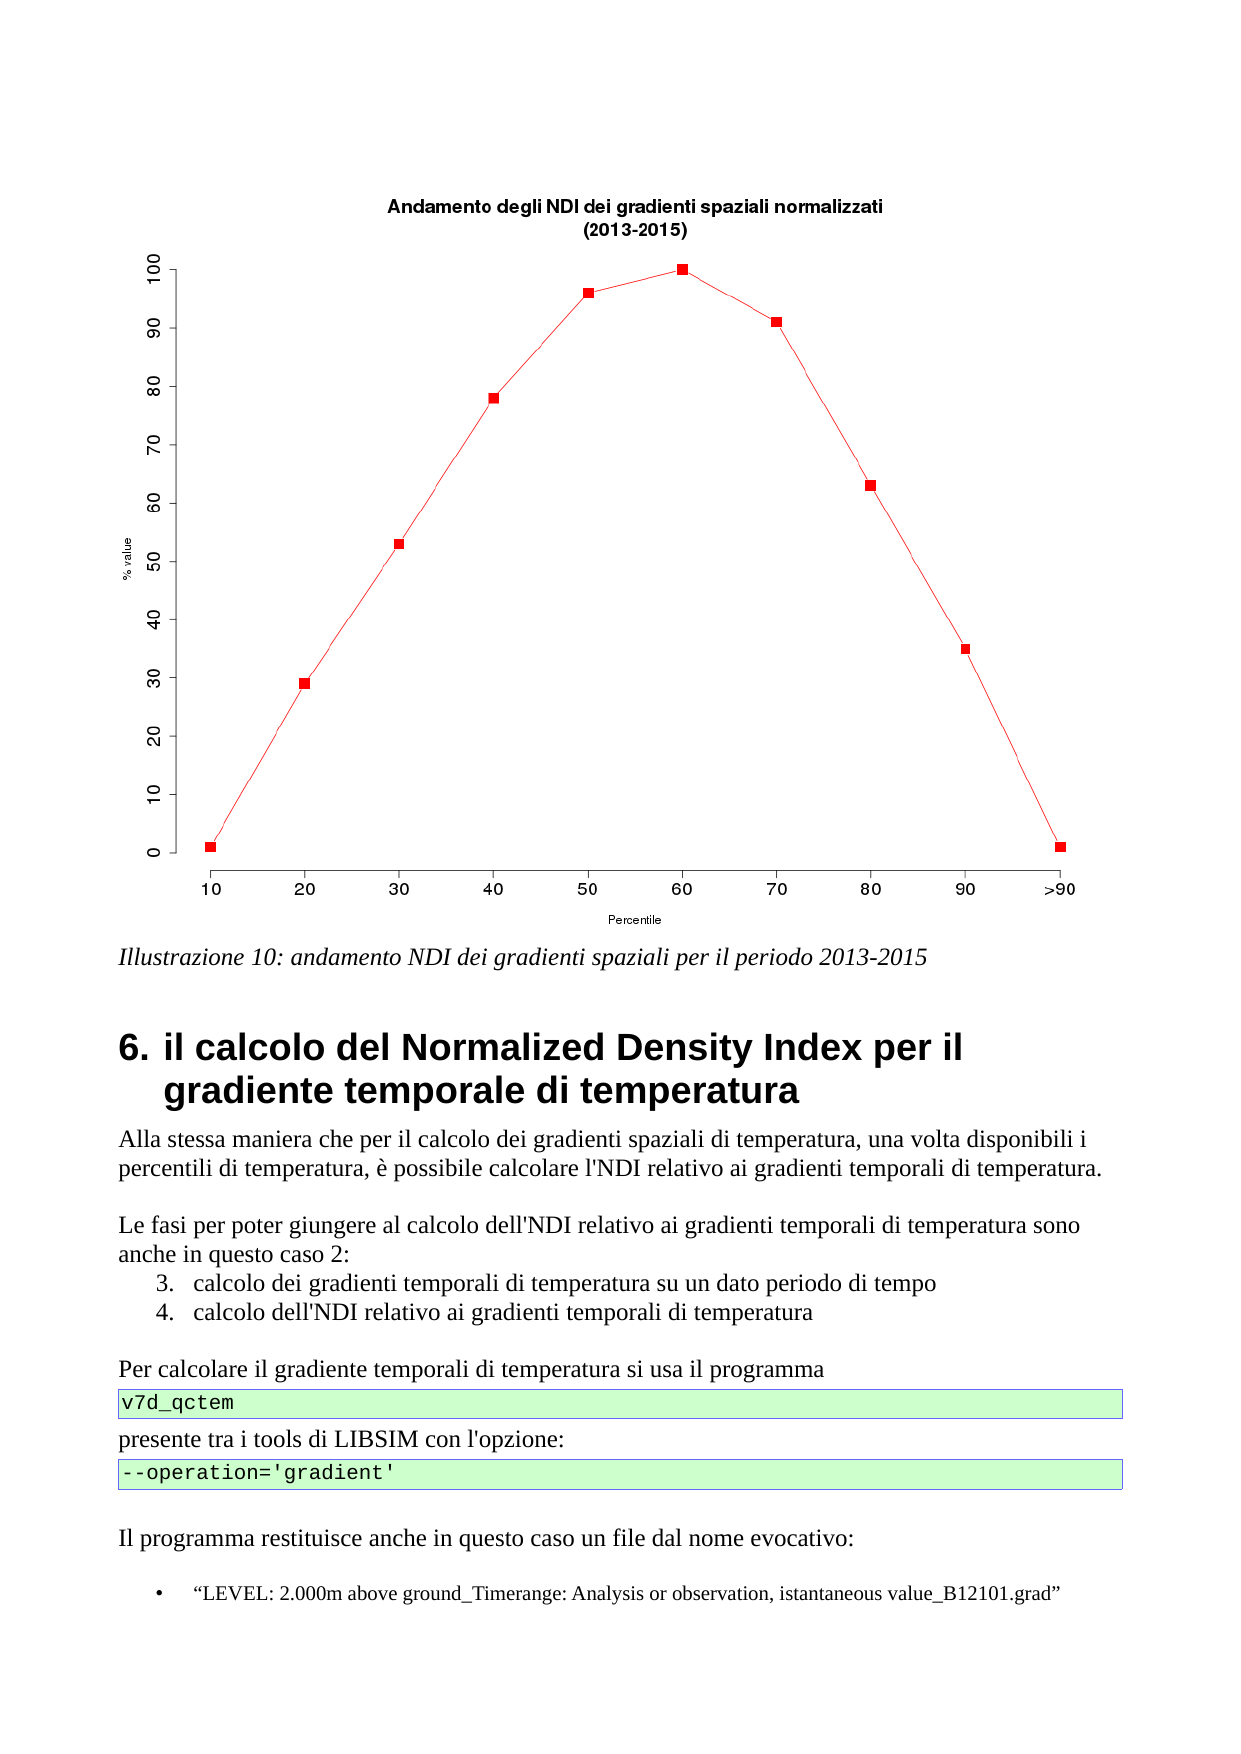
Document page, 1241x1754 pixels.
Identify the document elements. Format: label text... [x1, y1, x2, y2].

picture [118, 188, 1123, 942]
text Alla stessa maniera che per il calcolo dei gradienti spaziali di temperatura, una volta disponibili i percentili di temperatura, è possibile calcolare l'NDI relativo ai gradienti temporali di temperatura. [118, 1124, 1122, 1182]
subtitle il calcolo del Normalized Density Index per il gradiente temporale di temperatura [118, 1024, 1122, 1112]
text Le fasi per poter giungere al calcolo dell'NDI relativo ai gradienti temporali di temperatura sono anche in questo caso 2: [118, 1210, 1122, 1268]
text Per calcolare il gradiente temporali di temperatura si usa il programma [118, 1354, 1122, 1383]
text presente tra i tools di LIBSIM con l'opzione: [118, 1424, 1122, 1453]
list “LEVEL: 2.000m above ground_Timerange: Analysis or observation, istantaneous value_B12101.grad” [156, 1581, 1122, 1605]
text Illustrazione 10: andamento NDI dei gradienti spaziali per il periodo 2013-2015 [118, 942, 1122, 971]
text v7d_qctem [119, 1390, 1122, 1418]
text --operation='gradient' [119, 1460, 1122, 1489]
list calcolo dell'NDI relativo ai gradienti temporali di temperatura [156, 1297, 1122, 1325]
list calcolo dei gradienti temporali di temperatura su un dato periodo di tempo [156, 1268, 1122, 1297]
text Il programma restituisce anche in questo caso un file dal nome evocativo: [118, 1523, 1122, 1552]
